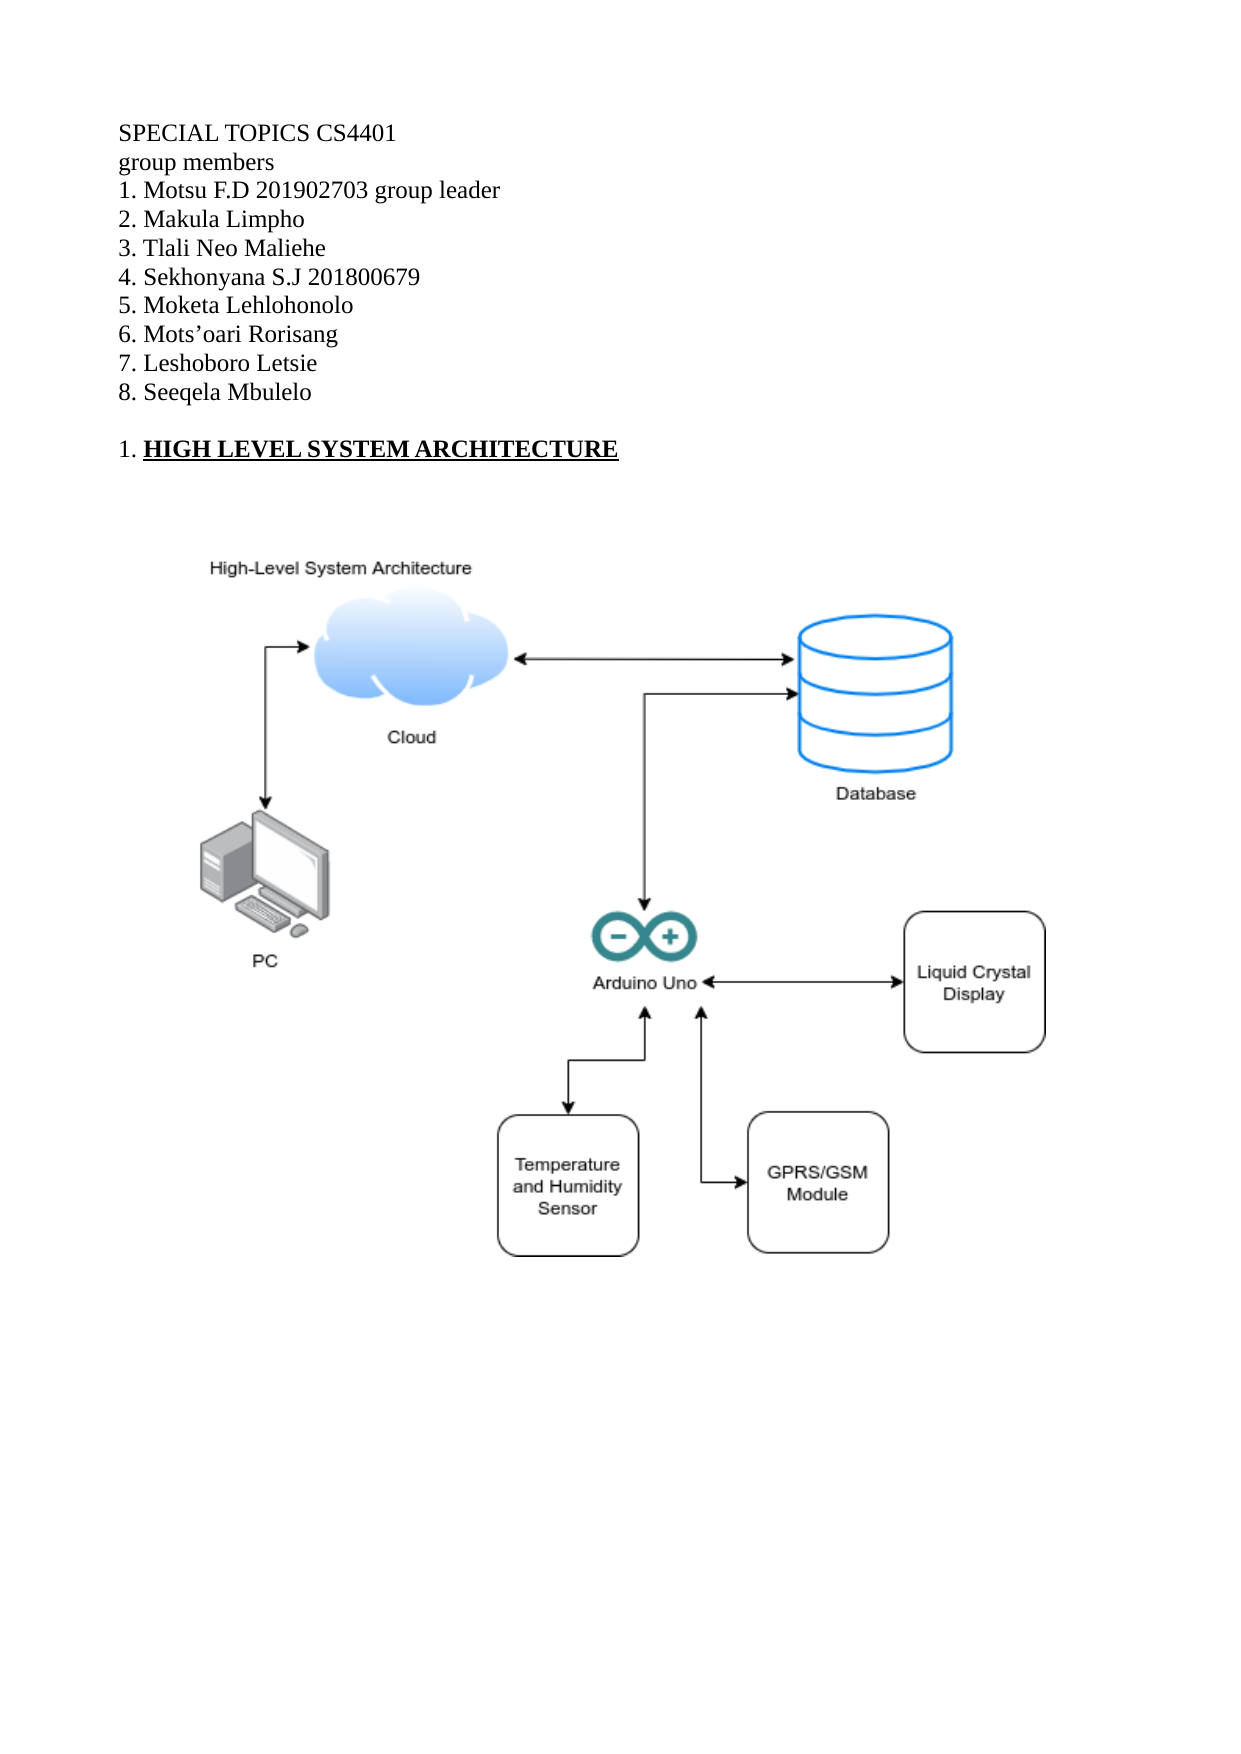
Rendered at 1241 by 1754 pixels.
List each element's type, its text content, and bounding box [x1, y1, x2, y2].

text 1. Motsu F.D 201902703 group leader [118, 176, 1122, 204]
text 5. Moketa Lehlohonolo [118, 291, 1122, 319]
text 3. Tlali Neo Maliehe [118, 233, 1122, 262]
picture [138, 551, 1046, 1257]
text group members [118, 147, 1122, 176]
text 1. HIGH LEVEL SYSTEM ARCHITECTURE [118, 434, 1122, 463]
text 8. Seeqela Mbulelo [118, 377, 1122, 406]
text 7. Leshoboro Letsie [118, 348, 1122, 377]
text 6. Mots’oari Rorisang [118, 319, 1122, 348]
text SPECIAL TOPICS CS4401 [118, 118, 1122, 147]
text 2. Makula Limpho [118, 204, 1122, 233]
text 4. Sekhonyana S.J 201800679 [118, 262, 1122, 291]
